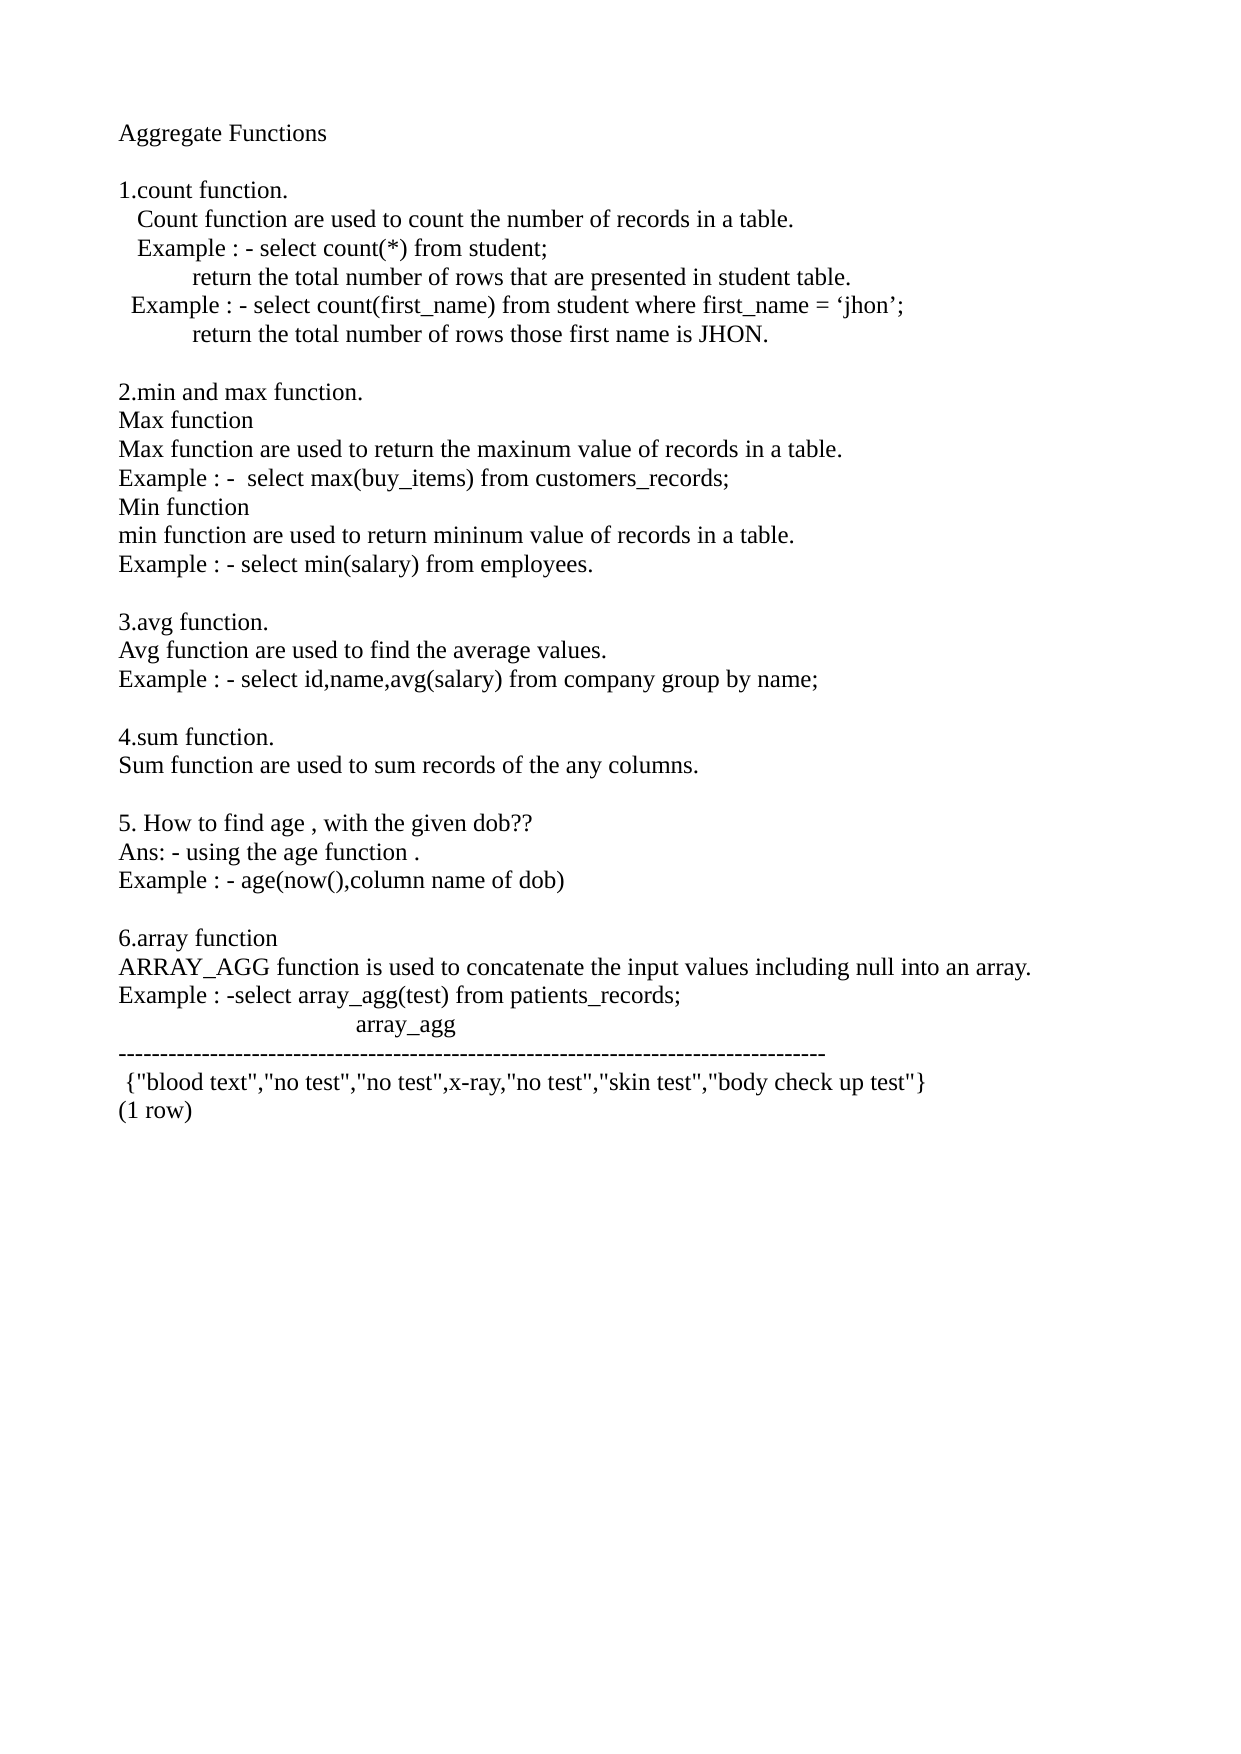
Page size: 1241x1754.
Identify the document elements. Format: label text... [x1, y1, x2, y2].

text 4.sum function. [118, 722, 1122, 751]
text 2.min and max function. [118, 377, 1122, 406]
text Example : - select id,name,avg(salary) from company group by name; [118, 664, 1122, 693]
text Example : - select min(salary) from employees. [118, 549, 1122, 578]
text Min function [118, 492, 1122, 521]
text Avg function are used to find the average values. [118, 636, 1122, 664]
text ------------------------------------------------------------------------------------- [118, 1038, 1122, 1067]
text Example : -select array_agg(test) from patients_records; [118, 981, 1122, 1009]
text Ans: - using the age function . [118, 837, 1122, 866]
text Example : - select count(*) from student; [118, 233, 1122, 262]
text return the total number of rows those first name is JHON. [118, 319, 1122, 348]
text 3.avg function. [118, 607, 1122, 636]
text Example : - select count(first_name) from student where first_name = ‘jhon’; [118, 291, 1122, 319]
text Max function are used to return the maxinum value of records in a table. [118, 434, 1122, 463]
text Example : - select max(buy_items) from customers_records; [118, 463, 1122, 492]
text min function are used to return mininum value of records in a table. [118, 521, 1122, 549]
text 6.array function [118, 923, 1122, 952]
text return the total number of rows that are presented in student table. [118, 262, 1122, 291]
text {"blood text","no test","no test",x-ray,"no test","skin test","body check up test"} [118, 1067, 1122, 1096]
text ARRAY_AGG function is used to concatenate the input values including null into an array. [118, 952, 1122, 981]
text array_agg [118, 1009, 1122, 1038]
text 5. How to find age , with the given dob?? [118, 808, 1122, 837]
text Example : - age(now(),column name of dob) [118, 866, 1122, 894]
text Sum function are used to sum records of the any columns. [118, 751, 1122, 779]
text Aggregate Functions [118, 118, 1122, 147]
text (1 row) [118, 1096, 1122, 1124]
text Count function are used to count the number of records in a table. [118, 204, 1122, 233]
text 1.count function. [118, 176, 1122, 204]
text Max function [118, 406, 1122, 434]
